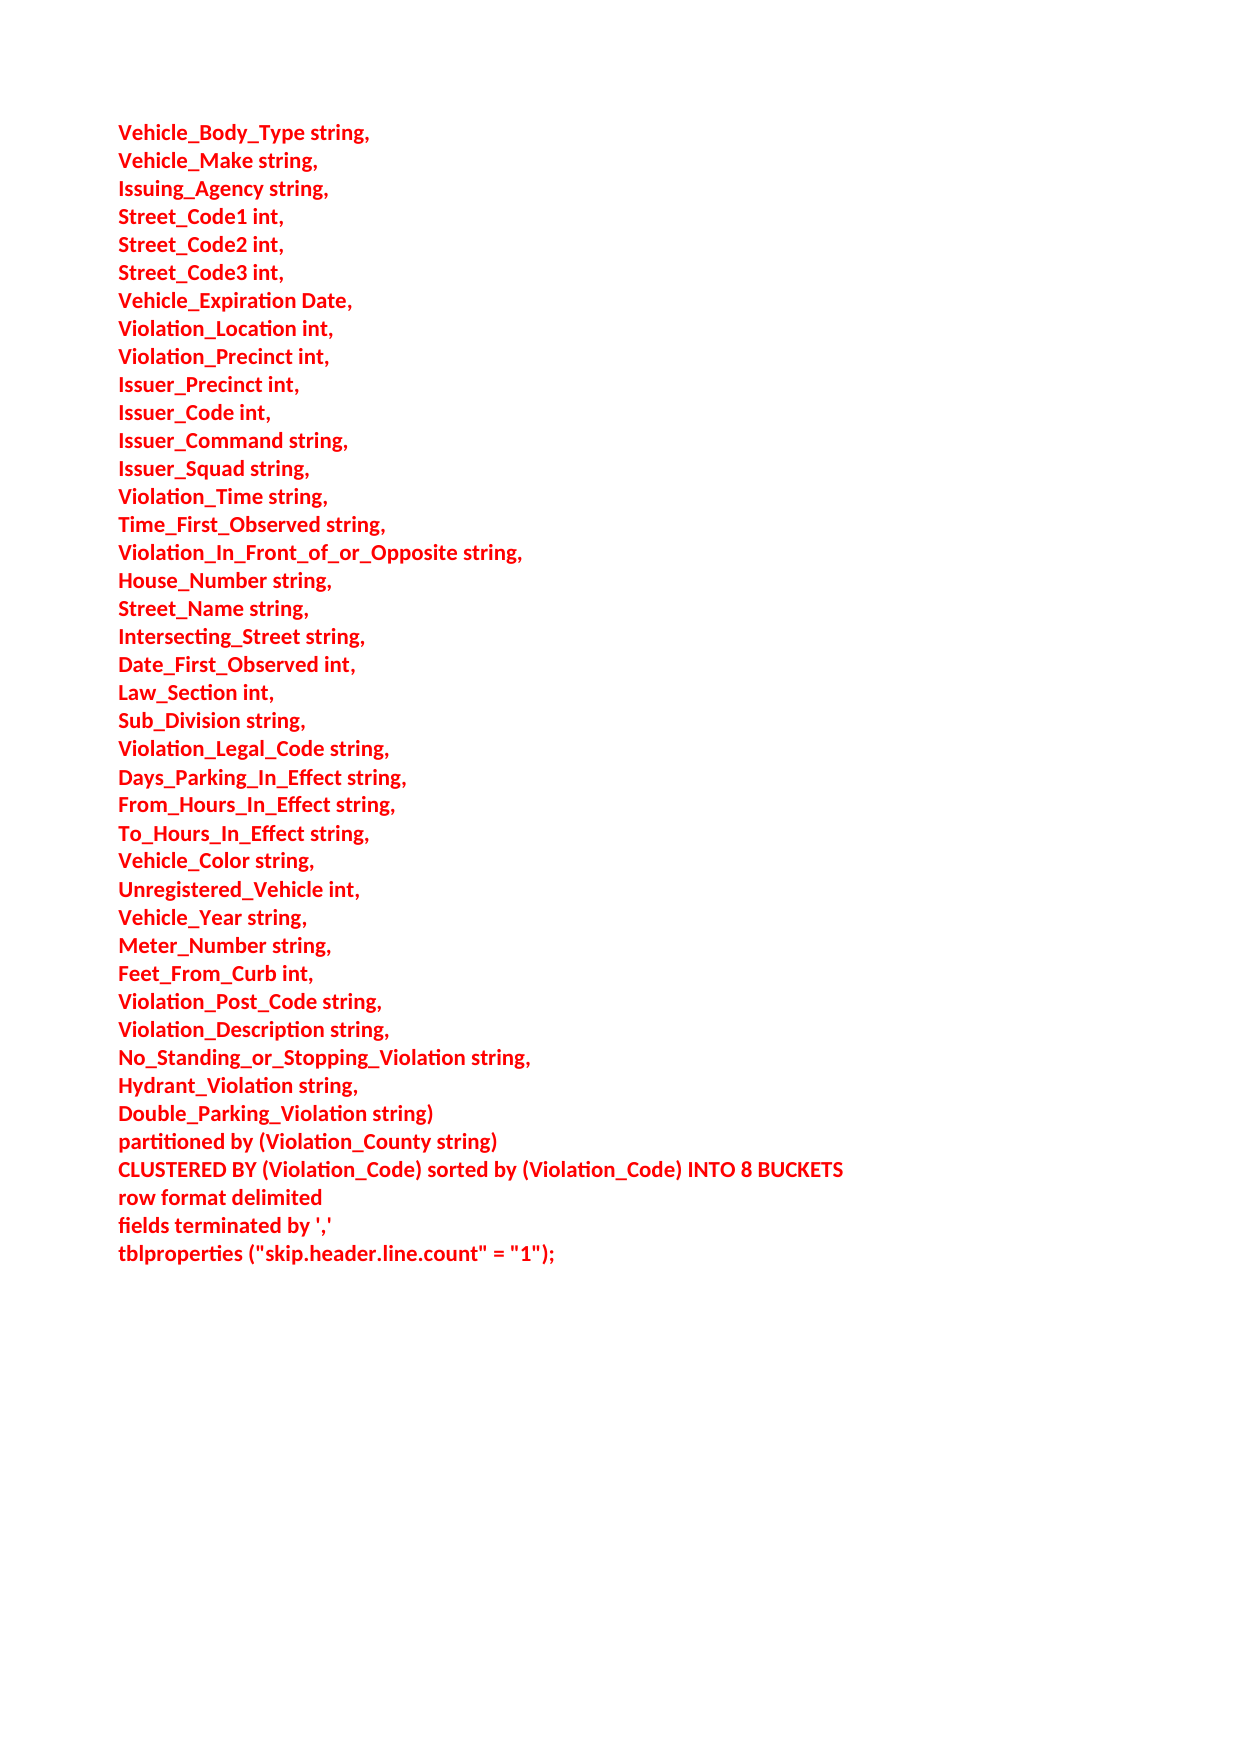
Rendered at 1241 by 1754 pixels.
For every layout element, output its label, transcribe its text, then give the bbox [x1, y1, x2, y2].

text row format delimited [118, 1183, 1122, 1211]
text Double_Parking_Violation string) [118, 1099, 1122, 1127]
text Law_Section int, [118, 678, 1122, 707]
text Issuer_Precinct int, [118, 370, 1122, 398]
text Violation_Precinct int, [118, 342, 1122, 370]
text Street_Code2 int, [118, 230, 1122, 258]
text Issuer_Command string, [118, 426, 1122, 454]
text Meter_Number string, [118, 931, 1122, 959]
text Street_Code3 int, [118, 258, 1122, 286]
text Street_Name string, [118, 594, 1122, 622]
text From_Hours_In_Effect string, [118, 791, 1122, 819]
text Issuing_Agency string, [118, 174, 1122, 202]
text Issuer_Code int, [118, 398, 1122, 426]
text Vehicle_Expiration Date, [118, 286, 1122, 314]
text Unregistered_Vehicle int, [118, 875, 1122, 903]
text No_Standing_or_Stopping_Violation string, [118, 1043, 1122, 1071]
text Violation_Time string, [118, 482, 1122, 510]
text Vehicle_Year string, [118, 903, 1122, 931]
text Vehicle_Body_Type string, [118, 118, 1122, 146]
text Violation_Post_Code string, [118, 987, 1122, 1015]
text Hydrant_Violation string, [118, 1071, 1122, 1099]
text Days_Parking_In_Effect string, [118, 763, 1122, 791]
text fields terminated by ',' [118, 1211, 1122, 1239]
text Feet_From_Curb int, [118, 959, 1122, 987]
text Violation_Legal_Code string, [118, 734, 1122, 763]
text Violation_In_Front_of_or_Opposite string, [118, 538, 1122, 566]
text Time_First_Observed string, [118, 510, 1122, 538]
text Violation_Description string, [118, 1015, 1122, 1043]
text tblproperties ("skip.header.line.count" = "1"); [118, 1239, 1122, 1267]
text Violation_Location int, [118, 314, 1122, 342]
text House_Number string, [118, 566, 1122, 594]
text Vehicle_Make string, [118, 146, 1122, 174]
text Intersecting_Street string, [118, 622, 1122, 651]
text Date_First_Observed int, [118, 651, 1122, 678]
text Vehicle_Color string, [118, 847, 1122, 875]
text Sub_Division string, [118, 707, 1122, 734]
text partitioned by (Violation_County string) [118, 1127, 1122, 1155]
text To_Hours_In_Effect string, [118, 819, 1122, 847]
text Issuer_Squad string, [118, 454, 1122, 482]
text Street_Code1 int, [118, 202, 1122, 230]
text CLUSTERED BY (Violation_Code) sorted by (Violation_Code) INTO 8 BUCKETS [118, 1155, 1122, 1183]
